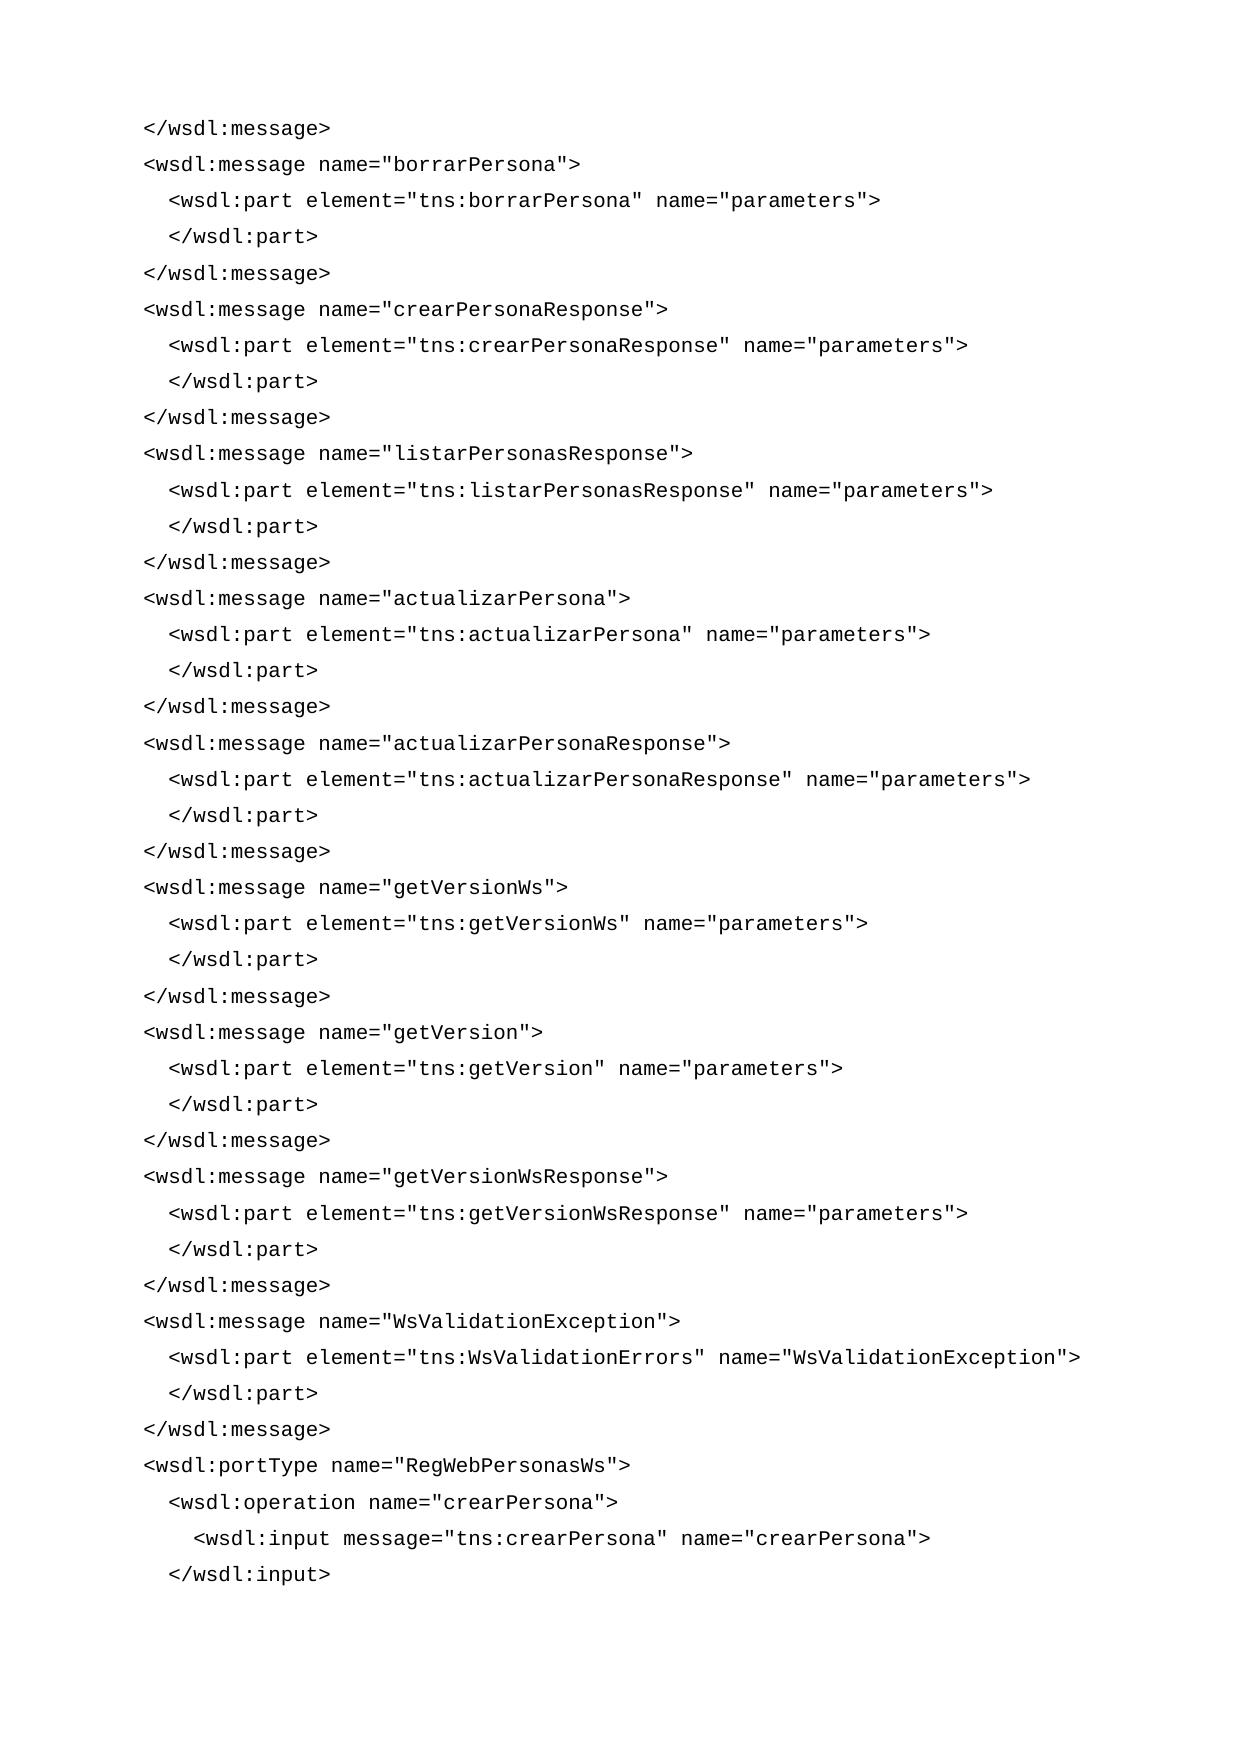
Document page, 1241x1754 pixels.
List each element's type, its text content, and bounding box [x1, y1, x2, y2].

text <wsdl:part element="tns:actualizarPersona" name="parameters"> [118, 624, 1122, 648]
text <wsdl:portType name="RegWebPersonasWs"> [118, 1456, 1122, 1479]
text <wsdl:message name="getVersionWsResponse"> [118, 1166, 1122, 1190]
text <wsdl:part element="tns:actualizarPersonaResponse" name="parameters"> [118, 769, 1122, 792]
text <wsdl:operation name="crearPersona"> [118, 1492, 1122, 1515]
text </wsdl:message> [118, 407, 1122, 431]
text </wsdl:part> [118, 660, 1122, 684]
text </wsdl:message> [118, 696, 1122, 720]
text </wsdl:message> [118, 552, 1122, 576]
text </wsdl:part> [118, 371, 1122, 395]
text </wsdl:message> [118, 263, 1122, 286]
text <wsdl:part element="tns:getVersionWsResponse" name="parameters"> [118, 1202, 1122, 1226]
text </wsdl:message> [118, 1419, 1122, 1443]
text </wsdl:part> [118, 1094, 1122, 1118]
text </wsdl:part> [118, 949, 1122, 973]
text <wsdl:message name="listarPersonasResponse"> [118, 443, 1122, 467]
text <wsdl:message name="actualizarPersona"> [118, 588, 1122, 612]
text <wsdl:part element="tns:WsValidationErrors" name="WsValidationException"> [118, 1347, 1122, 1371]
text <wsdl:message name="getVersion"> [118, 1022, 1122, 1045]
text <wsdl:part element="tns:listarPersonasResponse" name="parameters"> [118, 479, 1122, 503]
text </wsdl:message> [118, 986, 1122, 1009]
text </wsdl:input> [118, 1564, 1122, 1588]
text <wsdl:message name="getVersionWs"> [118, 877, 1122, 901]
text <wsdl:part element="tns:crearPersonaResponse" name="parameters"> [118, 335, 1122, 359]
text <wsdl:part element="tns:getVersion" name="parameters"> [118, 1058, 1122, 1082]
text </wsdl:message> [118, 841, 1122, 865]
text <wsdl:part element="tns:getVersionWs" name="parameters"> [118, 913, 1122, 937]
text </wsdl:part> [118, 1239, 1122, 1262]
text <wsdl:message name="crearPersonaResponse"> [118, 299, 1122, 322]
text </wsdl:message> [118, 1130, 1122, 1154]
text <wsdl:input message="tns:crearPersona" name="crearPersona"> [118, 1528, 1122, 1551]
text <wsdl:message name="actualizarPersonaResponse"> [118, 733, 1122, 756]
text </wsdl:message> [118, 1275, 1122, 1298]
text </wsdl:part> [118, 227, 1122, 250]
text <wsdl:part element="tns:borrarPersona" name="parameters"> [118, 190, 1122, 214]
text </wsdl:part> [118, 1383, 1122, 1407]
text </wsdl:part> [118, 805, 1122, 828]
text </wsdl:message> [118, 118, 1122, 142]
text </wsdl:part> [118, 516, 1122, 539]
text <wsdl:message name="WsValidationException"> [118, 1311, 1122, 1334]
text <wsdl:message name="borrarPersona"> [118, 154, 1122, 178]
